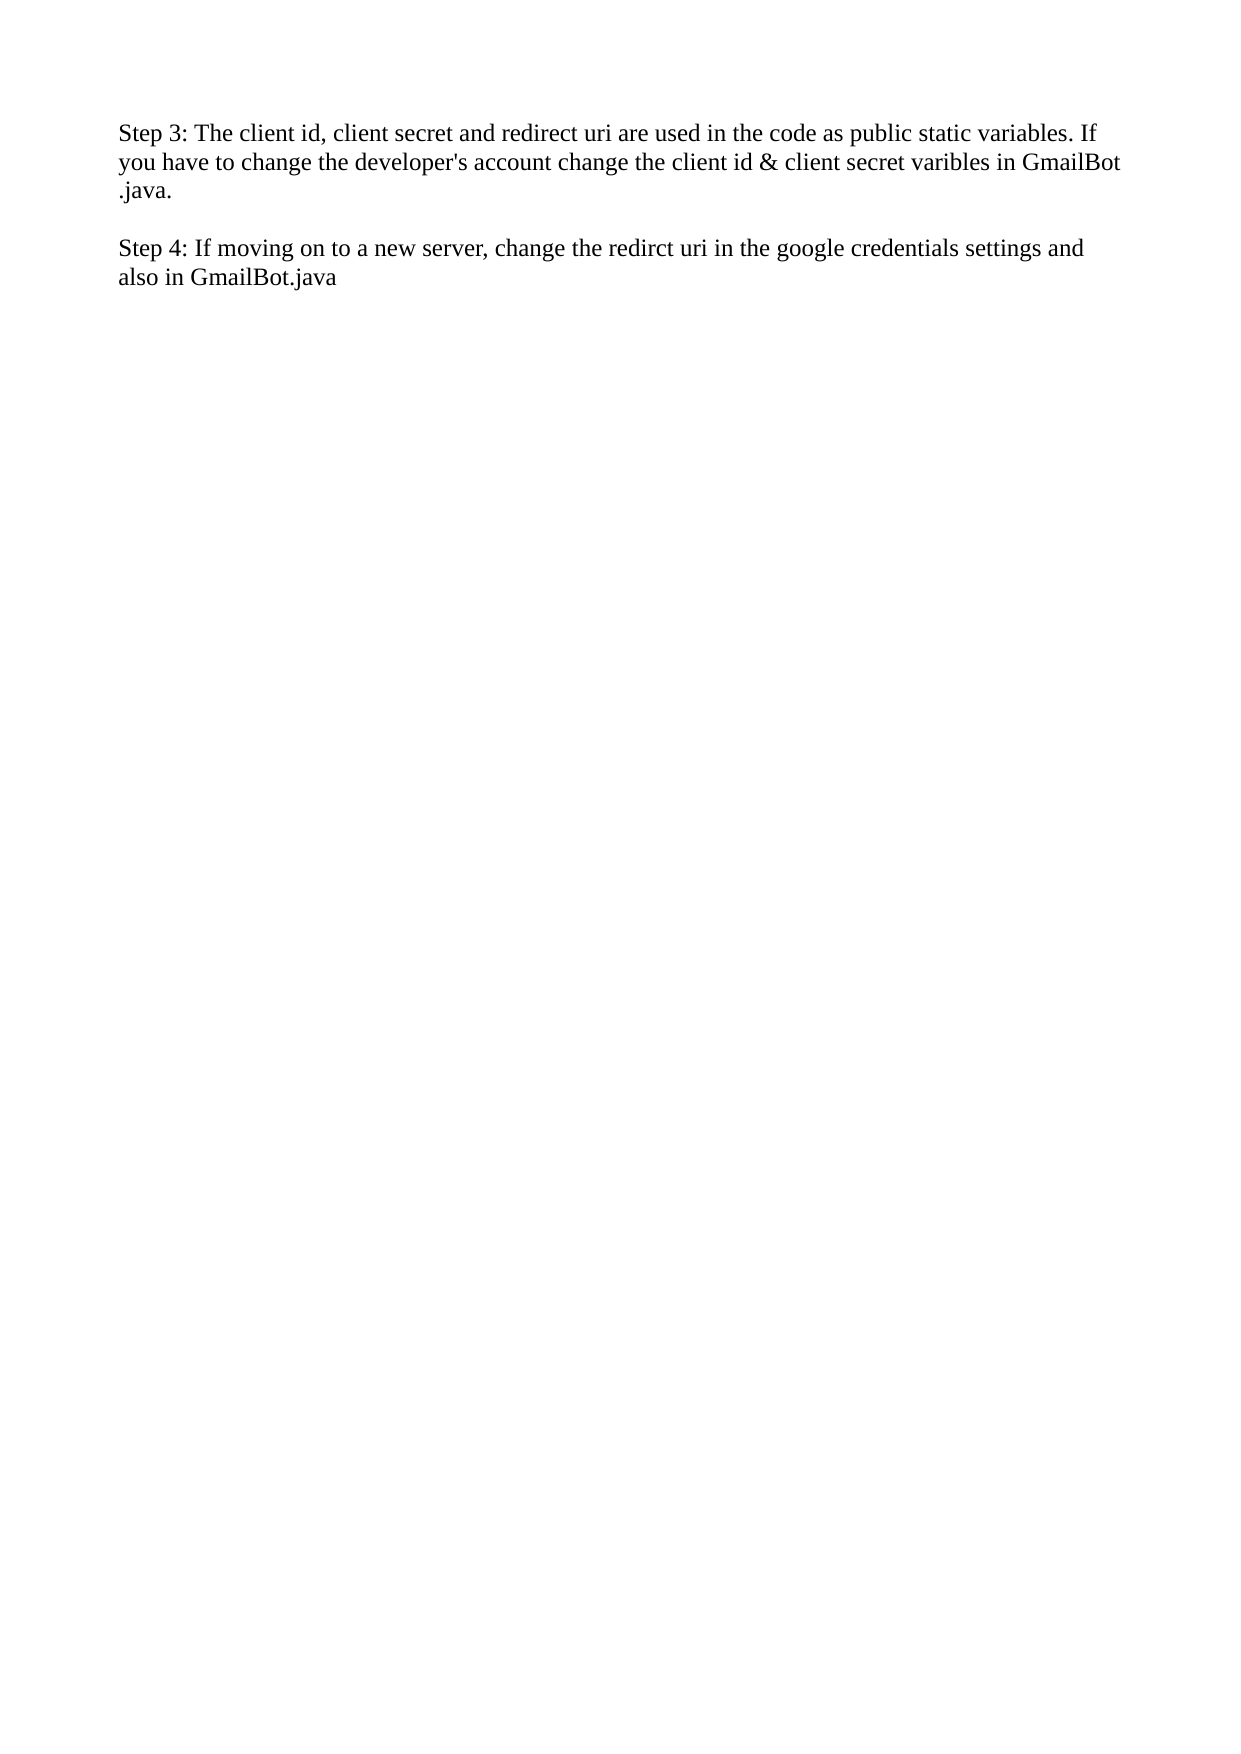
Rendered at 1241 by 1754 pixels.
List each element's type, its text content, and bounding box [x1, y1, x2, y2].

text Step 3: The client id, client secret and redirect uri are used in the code as public static variables. If you have to change the developer's account change the client id & client secret varibles in GmailBot .java. [118, 118, 1122, 204]
text Step 4: If moving on to a new server, change the redirct uri in the google credentials settings and also in GmailBot.java [118, 233, 1122, 291]
